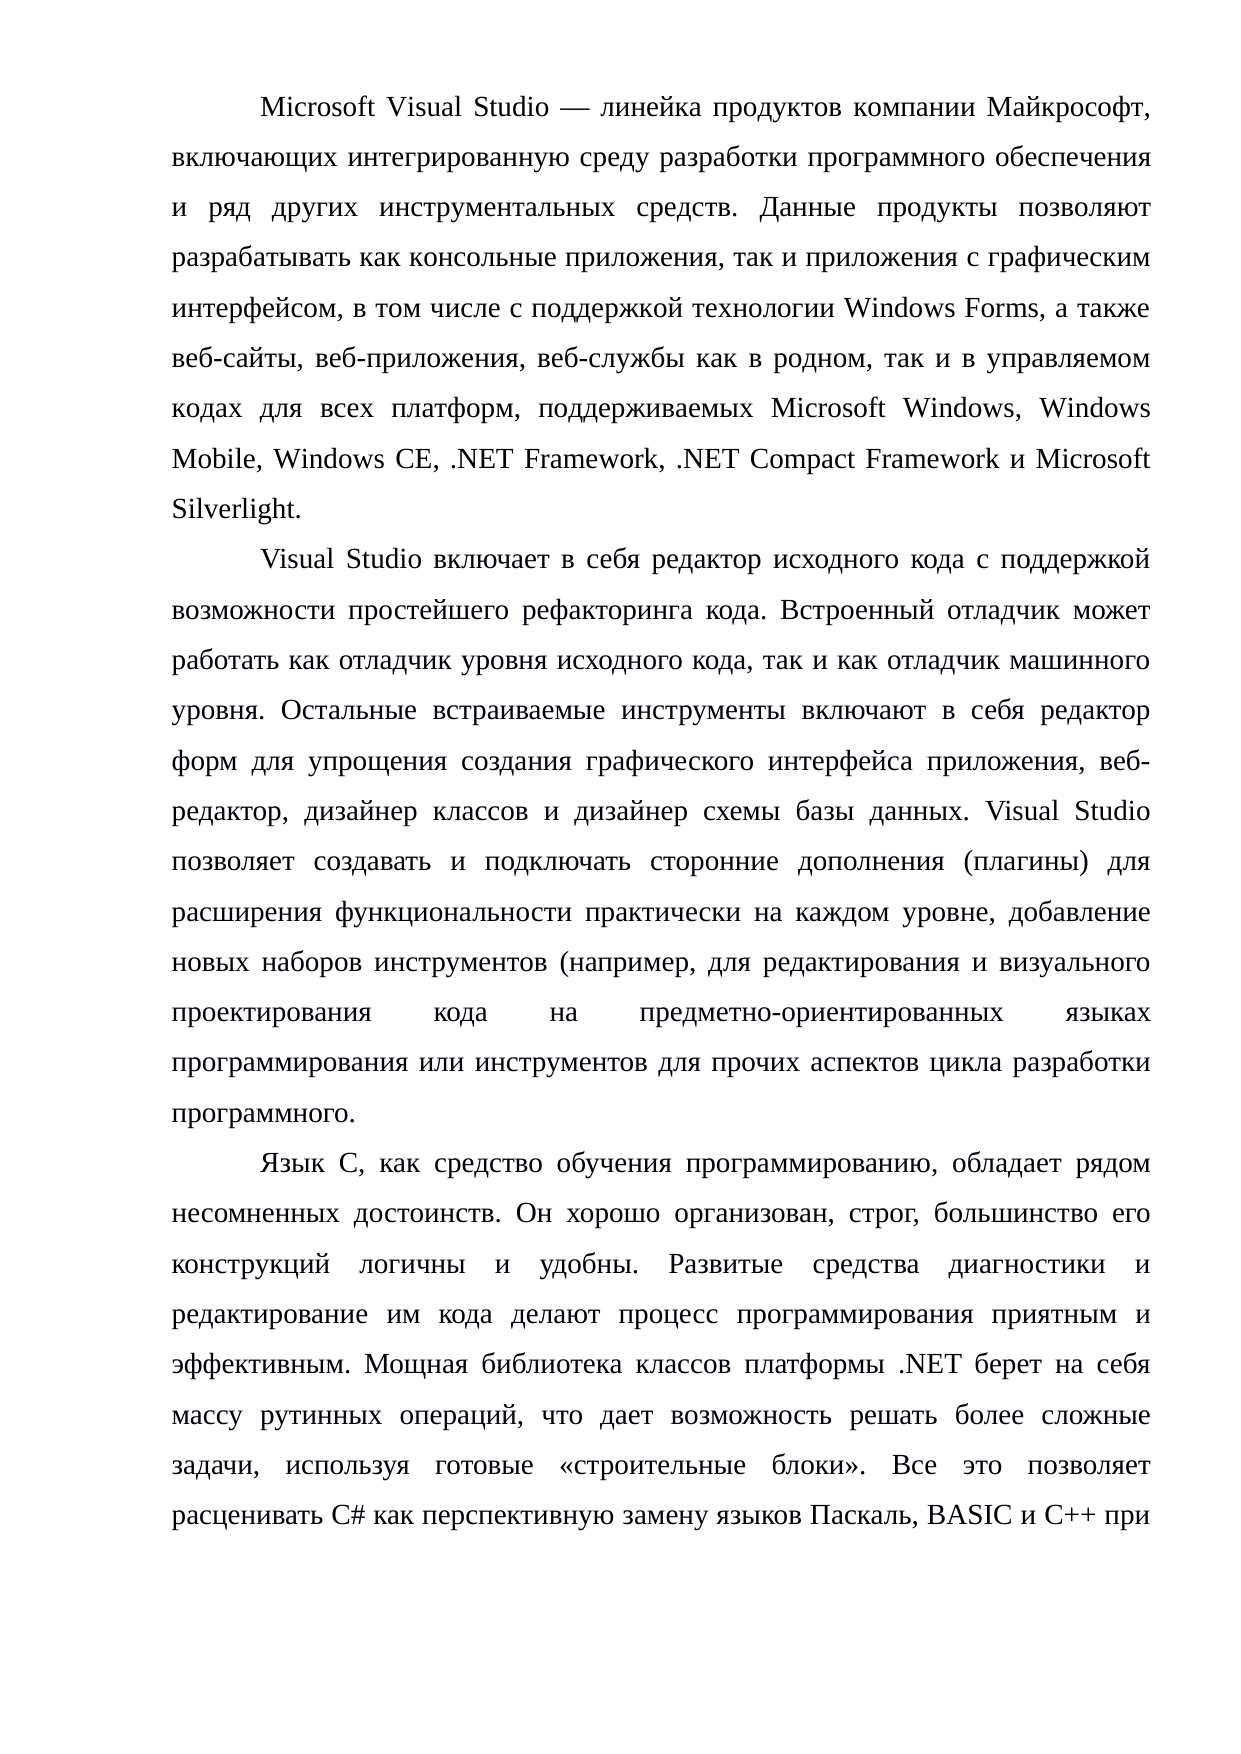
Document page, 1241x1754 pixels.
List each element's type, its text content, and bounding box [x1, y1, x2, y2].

text Язык С, как средство обучения программированию, обладает рядом несомненных достоинств. Он хорошо организован, строг, большинство его конструкций логичны и удобны. Развитые средства диагностики и редактирование им кода делают процесс программирования приятным и эффективным. Мощная библиотека классов платформы .NET берет на себя массу рутинных операций, что дает возможность решать более сложные задачи, используя готовые «строительные блоки». Все это позволяет расценивать С# как перспективную замену языков Паскаль, BASIC и C++ при [171, 1145, 1152, 1531]
text Visual Studio включает в себя редактор исходного кода с поддержкой возможности простейшего рефакторинга кода. Встроенный отладчик может работать как отладчик уровня исходного кода, так и как отладчик машинного уровня. Остальные встраиваемые инструменты включают в себя редактор форм для упрощения создания графического интерфейса приложения, веб-редактор, дизайнер классов и дизайнер схемы базы данных. Visual Studio позволяет создавать и подключать сторонние дополнения (плагины) для расширения функциональности практически на каждом уровне, добавление новых наборов инструментов (например, для редактирования и визуального проектирования кода на предметно-ориентированных языках программирования или инструментов для прочих аспектов цикла разработки программного. [171, 541, 1152, 1128]
text Microsoft Visual Studio — линейка продуктов компании Майкрософт, включающих интегрированную среду разработки программного обеспечения и ряд других инструментальных средств. Данные продукты позволяют разрабатывать как консольные приложения, так и приложения с графическим интерфейсом, в том числе с поддержкой технологии Windows Forms, а также веб-сайты, веб-приложения, веб-службы как в родном, так и в управляемом кодах для всех платформ, поддерживаемых Microsoft Windows, Windows Mobile, Windows CE, .NET Framework, .NET Compact Framework и Microsoft Silverlight. [171, 89, 1152, 525]
